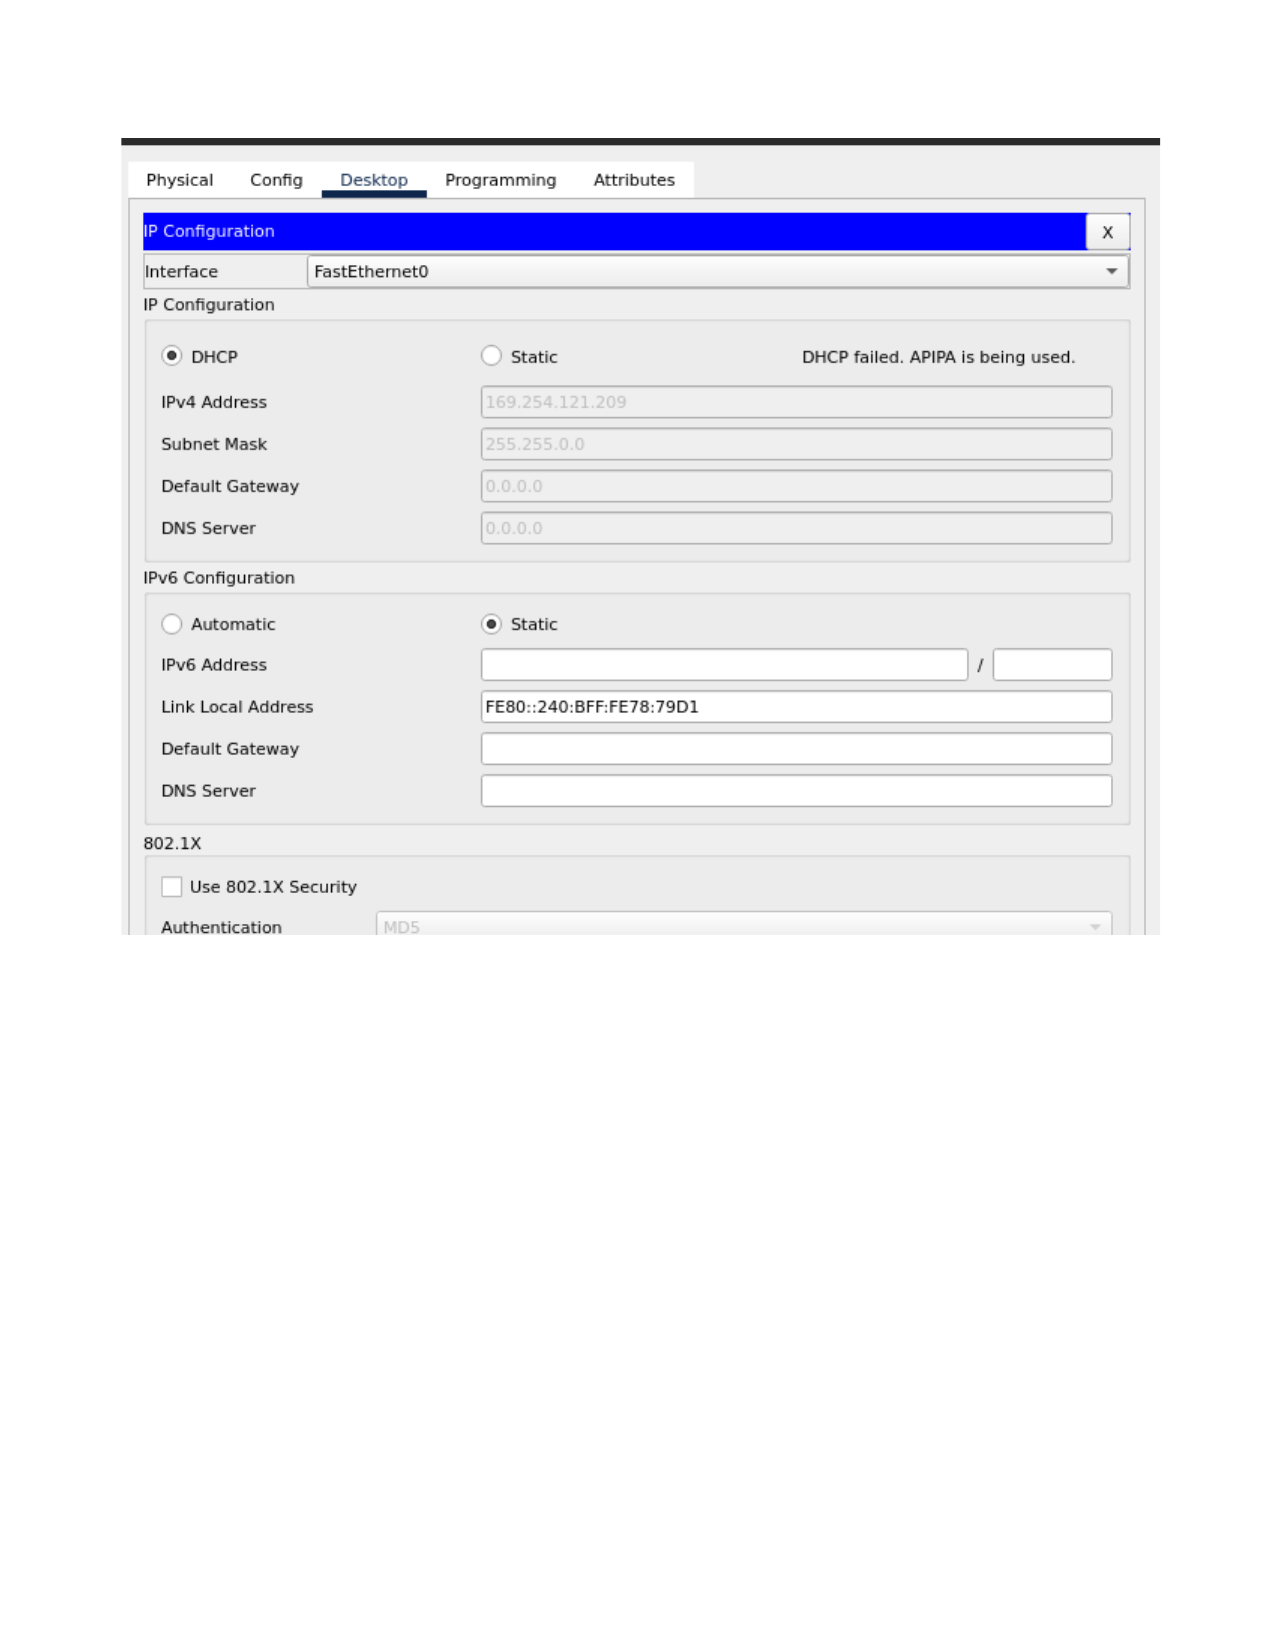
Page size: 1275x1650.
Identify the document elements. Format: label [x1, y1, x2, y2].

picture [121, 138, 1161, 935]
